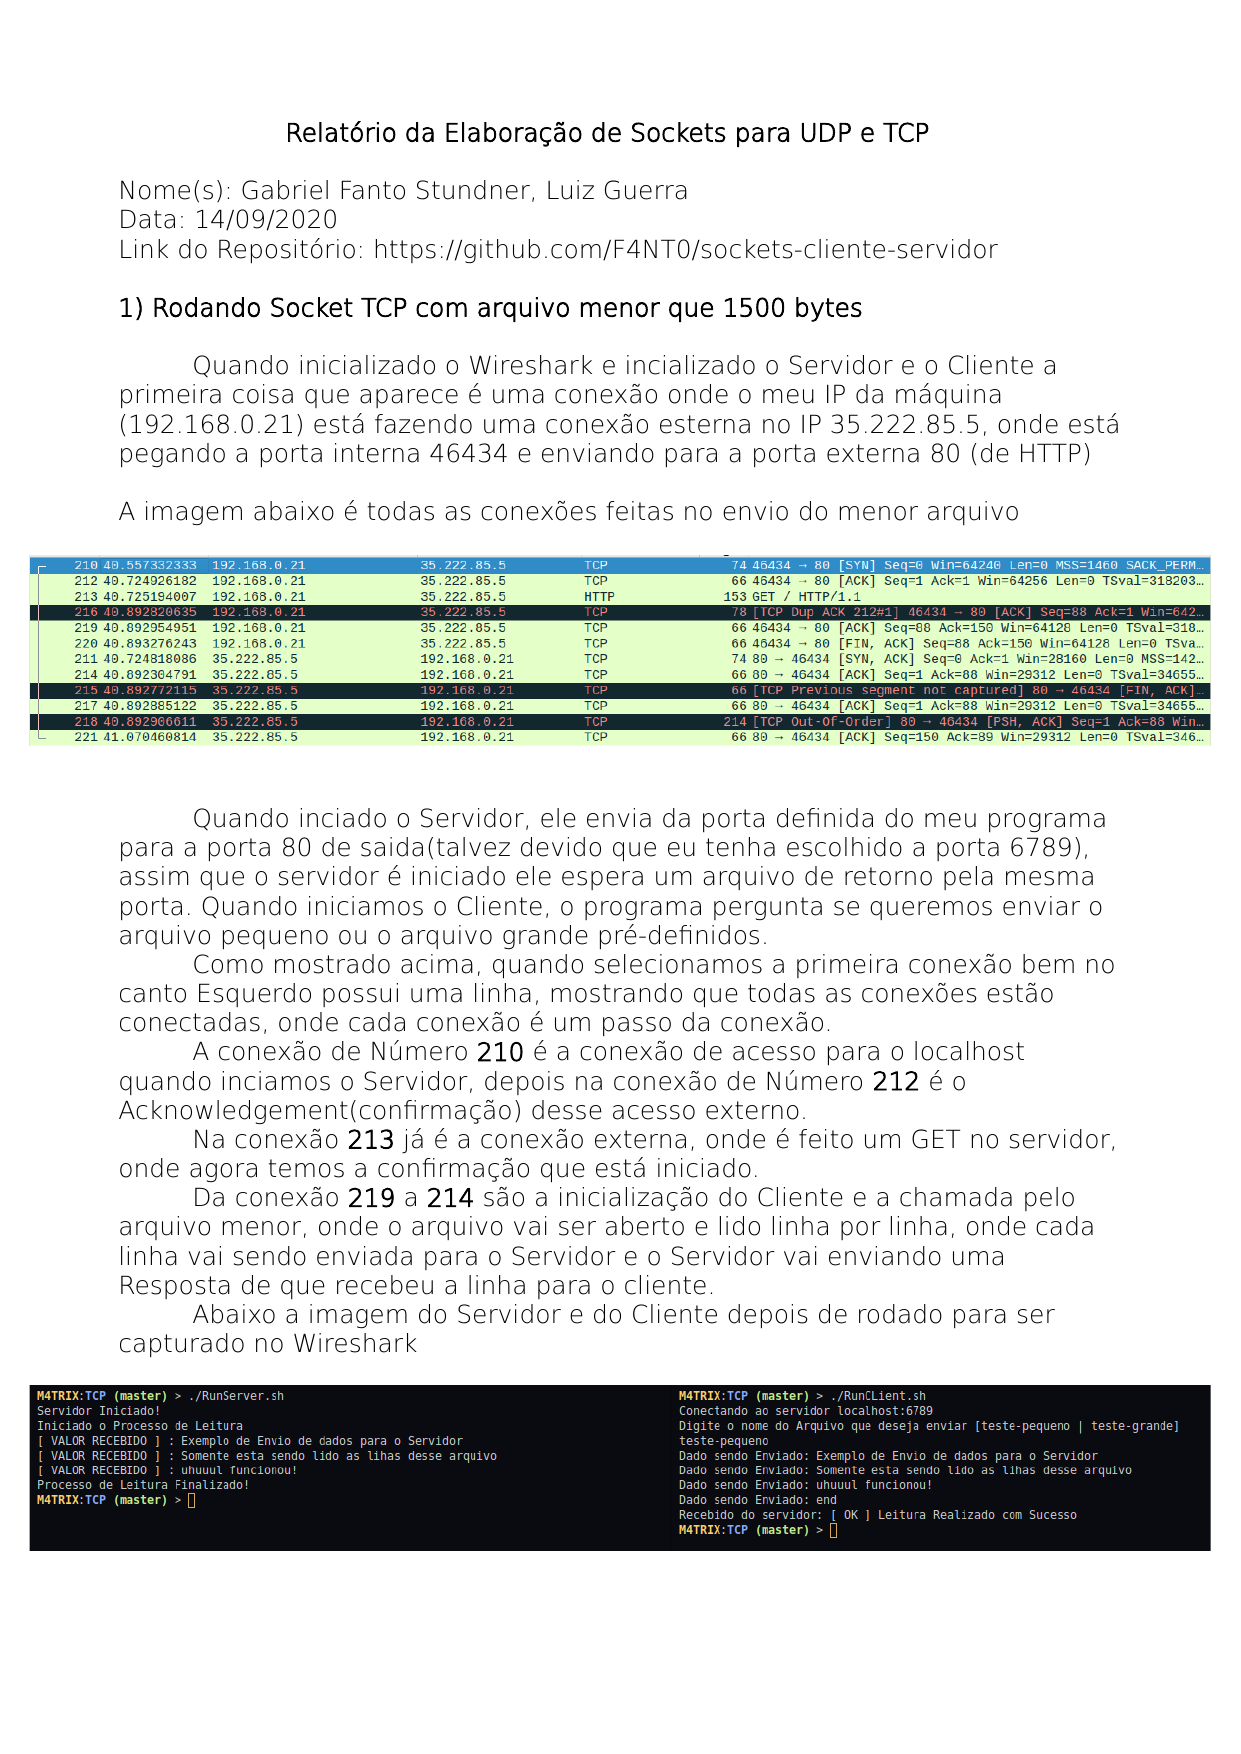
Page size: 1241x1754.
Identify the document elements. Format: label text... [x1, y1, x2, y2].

text Data: 14/09/2020 [118, 206, 1122, 235]
text Da conexão 219 a 214 são a inicialização do Cliente e a chamada pelo arquivo menor, onde o arquivo vai ser aberto e lido linha por linha, onde cada linha vai sendo enviada para o Servidor e o Servidor vai enviando uma Resposta de que recebeu a linha para o cliente. [118, 1183, 1122, 1300]
picture [29, 555, 1211, 746]
text Link do Repositório: https://github.com/F4NT0/sockets-cliente-servidor [118, 235, 1122, 264]
text A conexão de Número 210 é a conexão de acesso para o localhost quando inciamos o Servidor, depois na conexão de Número 212 é o Acknowledgement(confirmação) desse acesso externo. [118, 1037, 1122, 1125]
text A imagem abaixo é todas as conexões feitas no envio do menor arquivo [118, 497, 1122, 526]
text Como mostrado acima, quando selecionamos a primeira conexão bem no canto Esquerdo possui uma linha, mostrando que todas as conexões estão conectadas, onde cada conexão é um passo da conexão. [118, 950, 1122, 1037]
text 1) Rodando Socket TCP com arquivo menor que 1500 bytes [118, 293, 1122, 322]
text Quando inicializado o Wireshark e incializado o Servidor e o Cliente a primeira coisa que aparece é uma conexão onde o meu IP da máquina (192.168.0.21) está fazendo uma conexão esterna no IP 35.222.85.5, onde está pegando a porta interna 46434 e enviando para a porta externa 80 (de HTTP) [118, 351, 1122, 468]
text Quando inciado o Servidor, ele envia da porta definida do meu programa para a porta 80 de saida(talvez devido que eu tenha escolhido a porta 6789), assim que o servidor é iniciado ele espera um arquivo de retorno pela mesma porta. Quando iniciamos o Cliente, o programa pergunta se queremos enviar o arquivo pequeno ou o arquivo grande pré-definidos. [118, 804, 1122, 950]
text Na conexão 213 já é a conexão externa, onde é feito um GET no servidor, onde agora temos a confirmação que está iniciado. [118, 1125, 1122, 1183]
text Relatório da Elaboração de Sockets para UDP e TCP [118, 118, 1122, 147]
picture [29, 1385, 1211, 1551]
text Abaixo a imagem do Servidor e do Cliente depois de rodado para ser capturado no Wireshark [118, 1300, 1122, 1358]
text Nome(s): Gabriel Fanto Stundner, Luiz Guerra [118, 176, 1122, 206]
